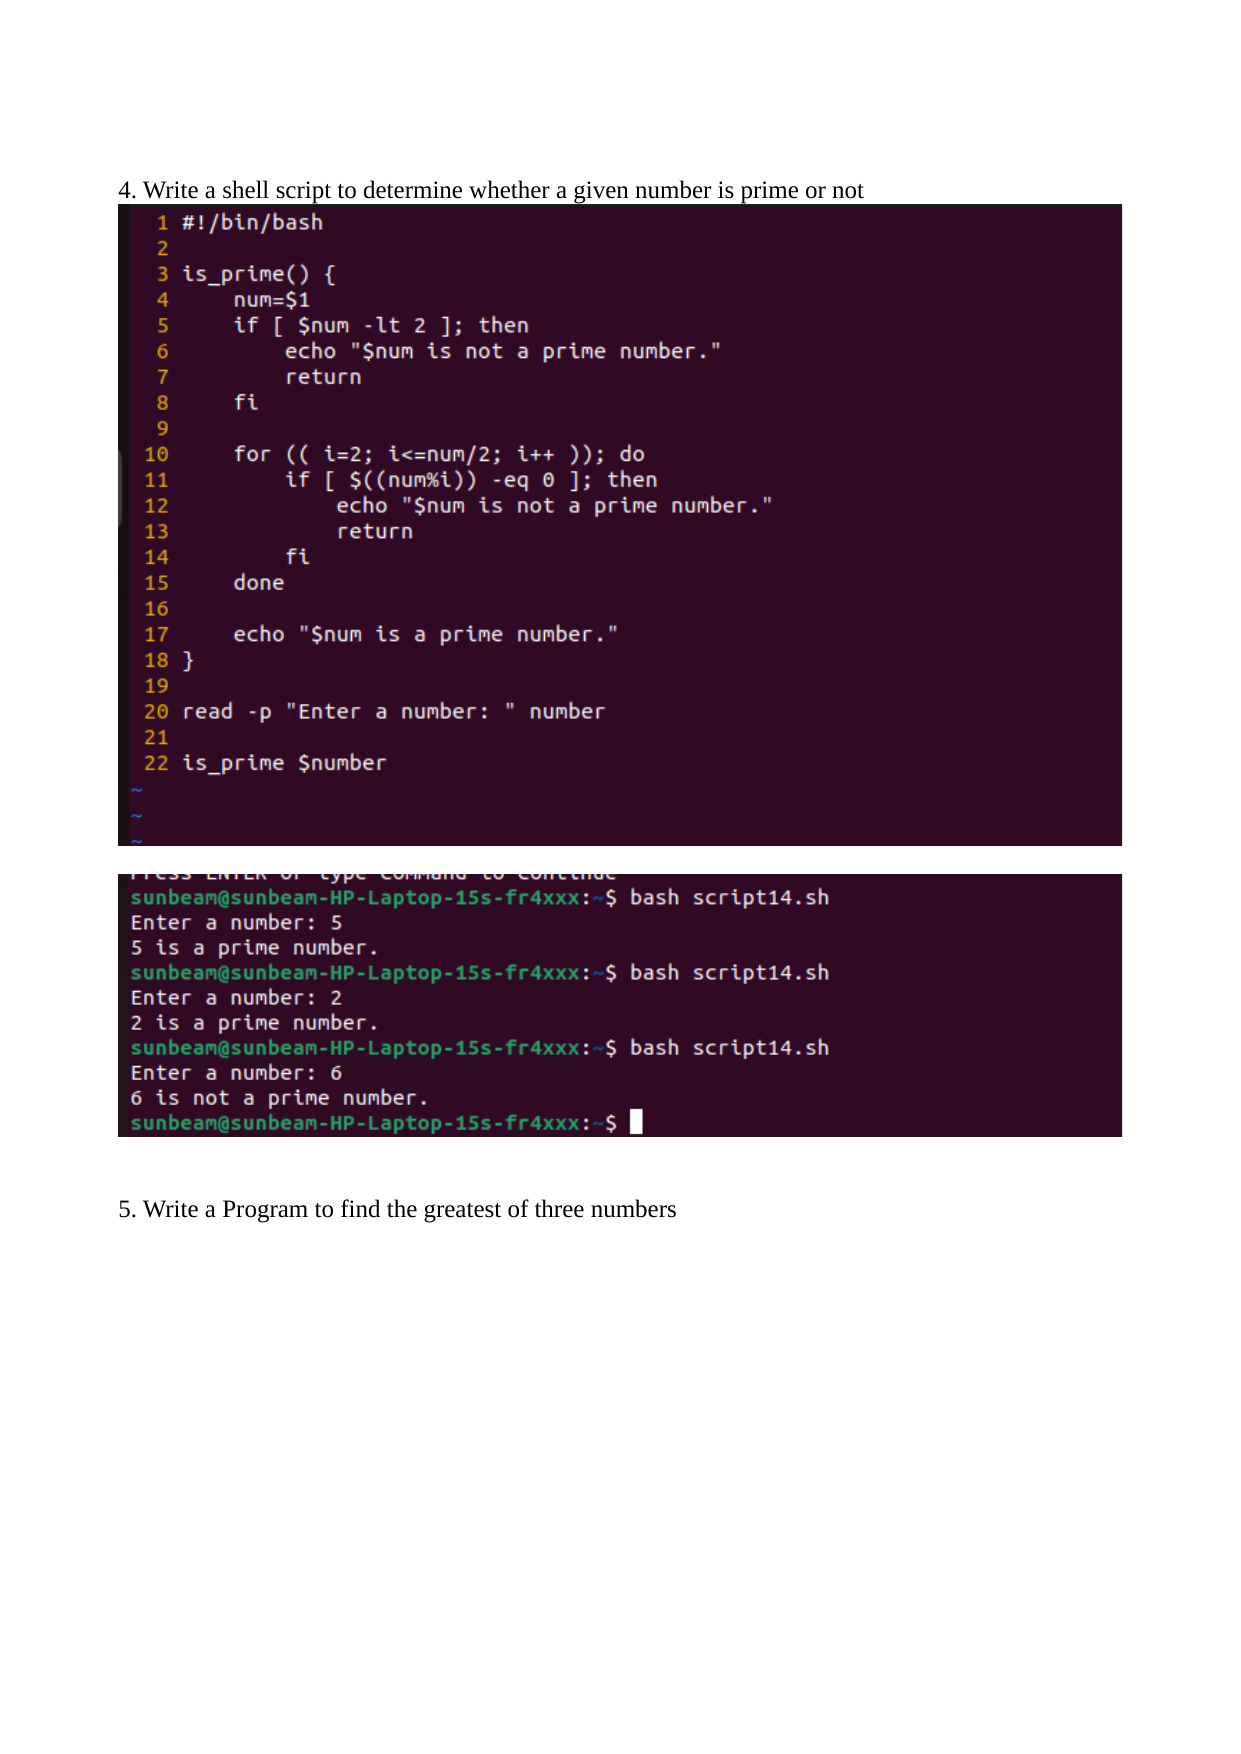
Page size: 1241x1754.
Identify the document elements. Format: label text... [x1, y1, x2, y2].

picture [118, 874, 1123, 1137]
text 5. Write a Program to find the greatest of three numbers [118, 1194, 1122, 1222]
picture [118, 204, 1123, 846]
text 4. Write a shell script to determine whether a given number is prime or not [118, 176, 1122, 204]
